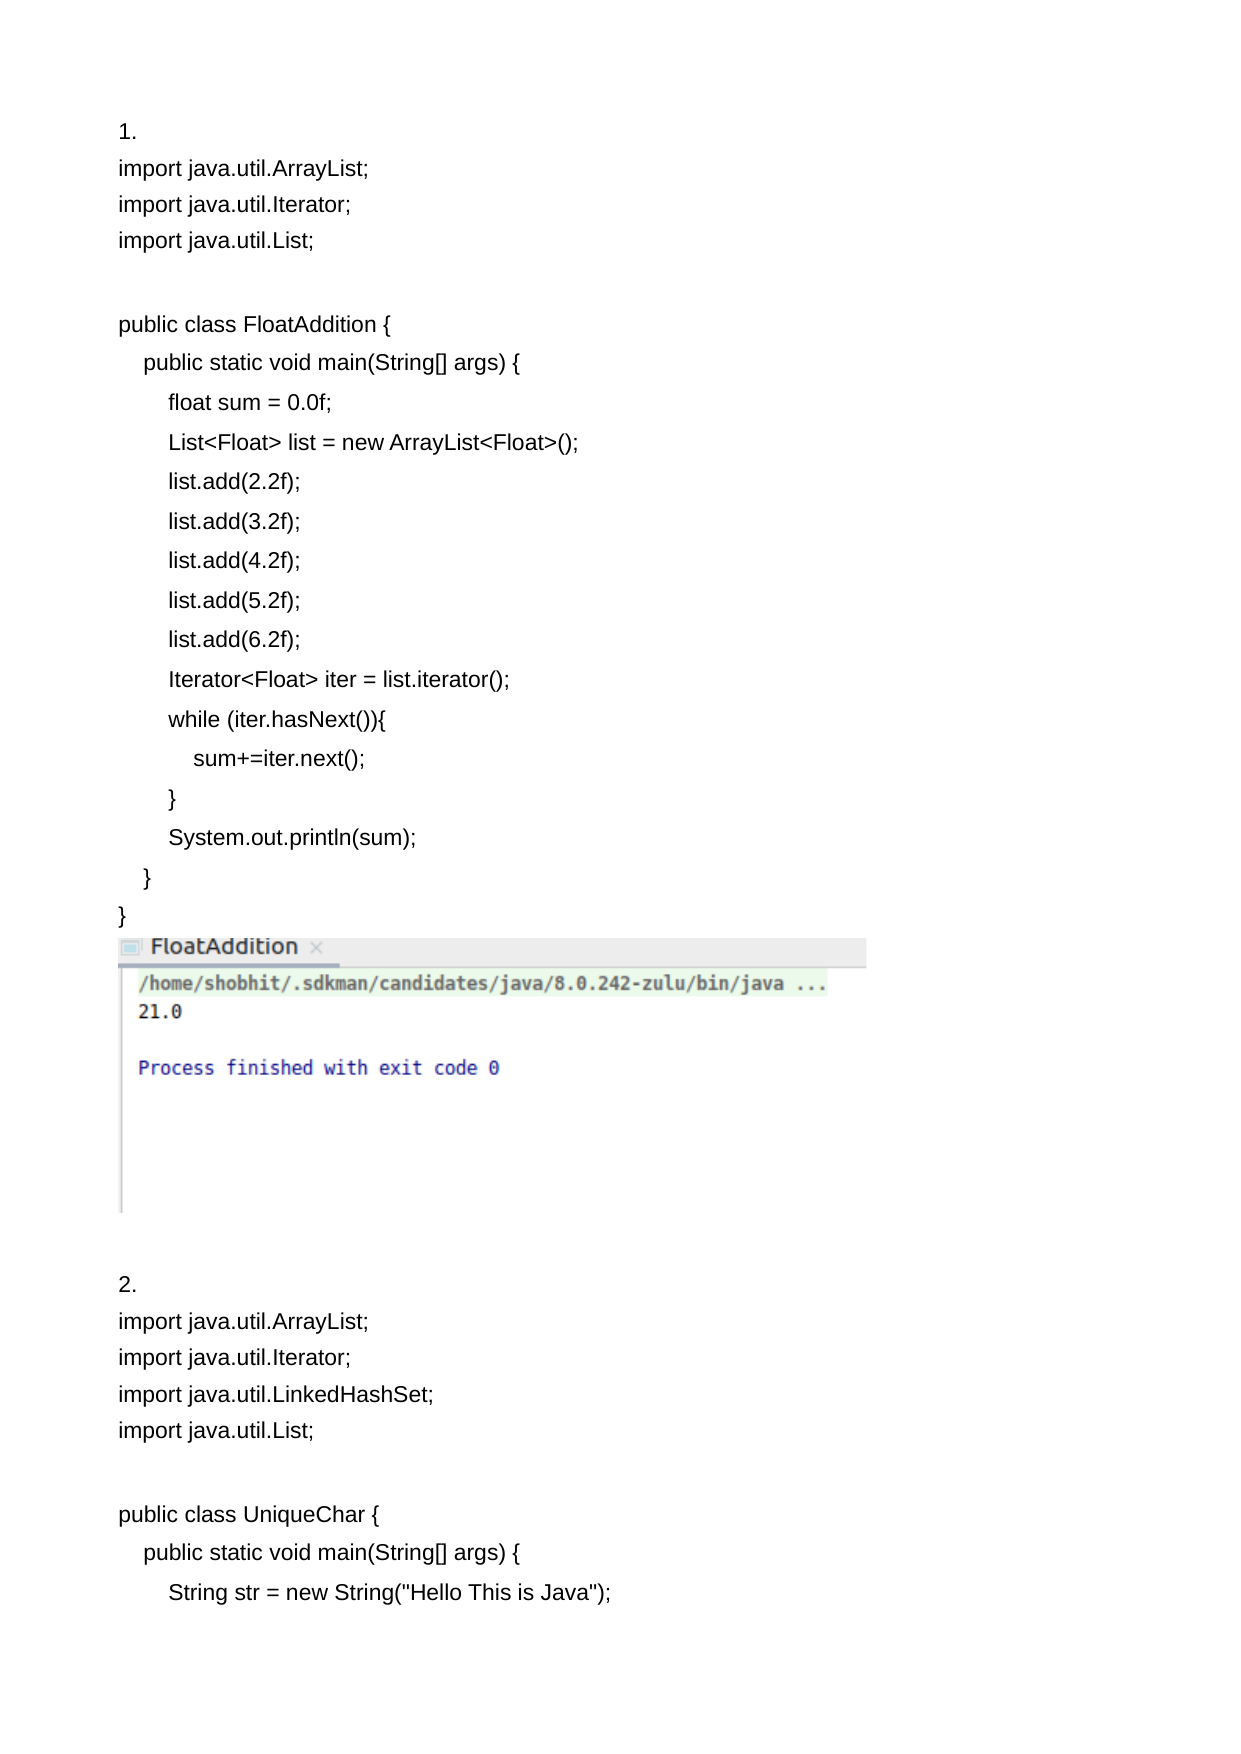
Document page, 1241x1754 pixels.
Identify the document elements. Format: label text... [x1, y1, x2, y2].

text 1. [118, 118, 1122, 144]
text list.add(2.2f); [118, 466, 1122, 495]
text list.add(4.2f); [118, 545, 1122, 574]
text import java.util.LinkedHashSet; [118, 1381, 1122, 1407]
text import java.util.ArrayList; [118, 154, 1122, 181]
text list.add(5.2f); [118, 585, 1122, 614]
text list.add(3.2f); [118, 506, 1122, 534]
text float sum = 0.0f; [118, 387, 1122, 416]
text } [118, 783, 1122, 812]
text public static void main(String[] args) { [118, 347, 1122, 376]
text System.out.println(sum); [118, 822, 1122, 851]
text List<Float> list = new ArrayList<Float>(); [118, 427, 1122, 455]
text sum+=iter.next(); [118, 743, 1122, 772]
text list.add(6.2f); [118, 624, 1122, 653]
text public static void main(String[] args) { [118, 1537, 1122, 1566]
text import java.util.ArrayList; [118, 1308, 1122, 1334]
text } [118, 862, 1122, 891]
picture [118, 938, 867, 1213]
text public class UniqueChar { [118, 1501, 1122, 1527]
text } [118, 902, 1122, 928]
text Iterator<Float> iter = list.iterator(); [118, 664, 1122, 693]
text import java.util.Iterator; [118, 191, 1122, 217]
text public class FloatAddition { [118, 311, 1122, 337]
text String str = new String("Hello This is Java"); [118, 1577, 1122, 1606]
text import java.util.Iterator; [118, 1344, 1122, 1371]
text import java.util.List; [118, 227, 1122, 253]
text import java.util.List; [118, 1417, 1122, 1443]
text while (iter.hasNext()){ [118, 704, 1122, 732]
text 2. [118, 1271, 1122, 1298]
